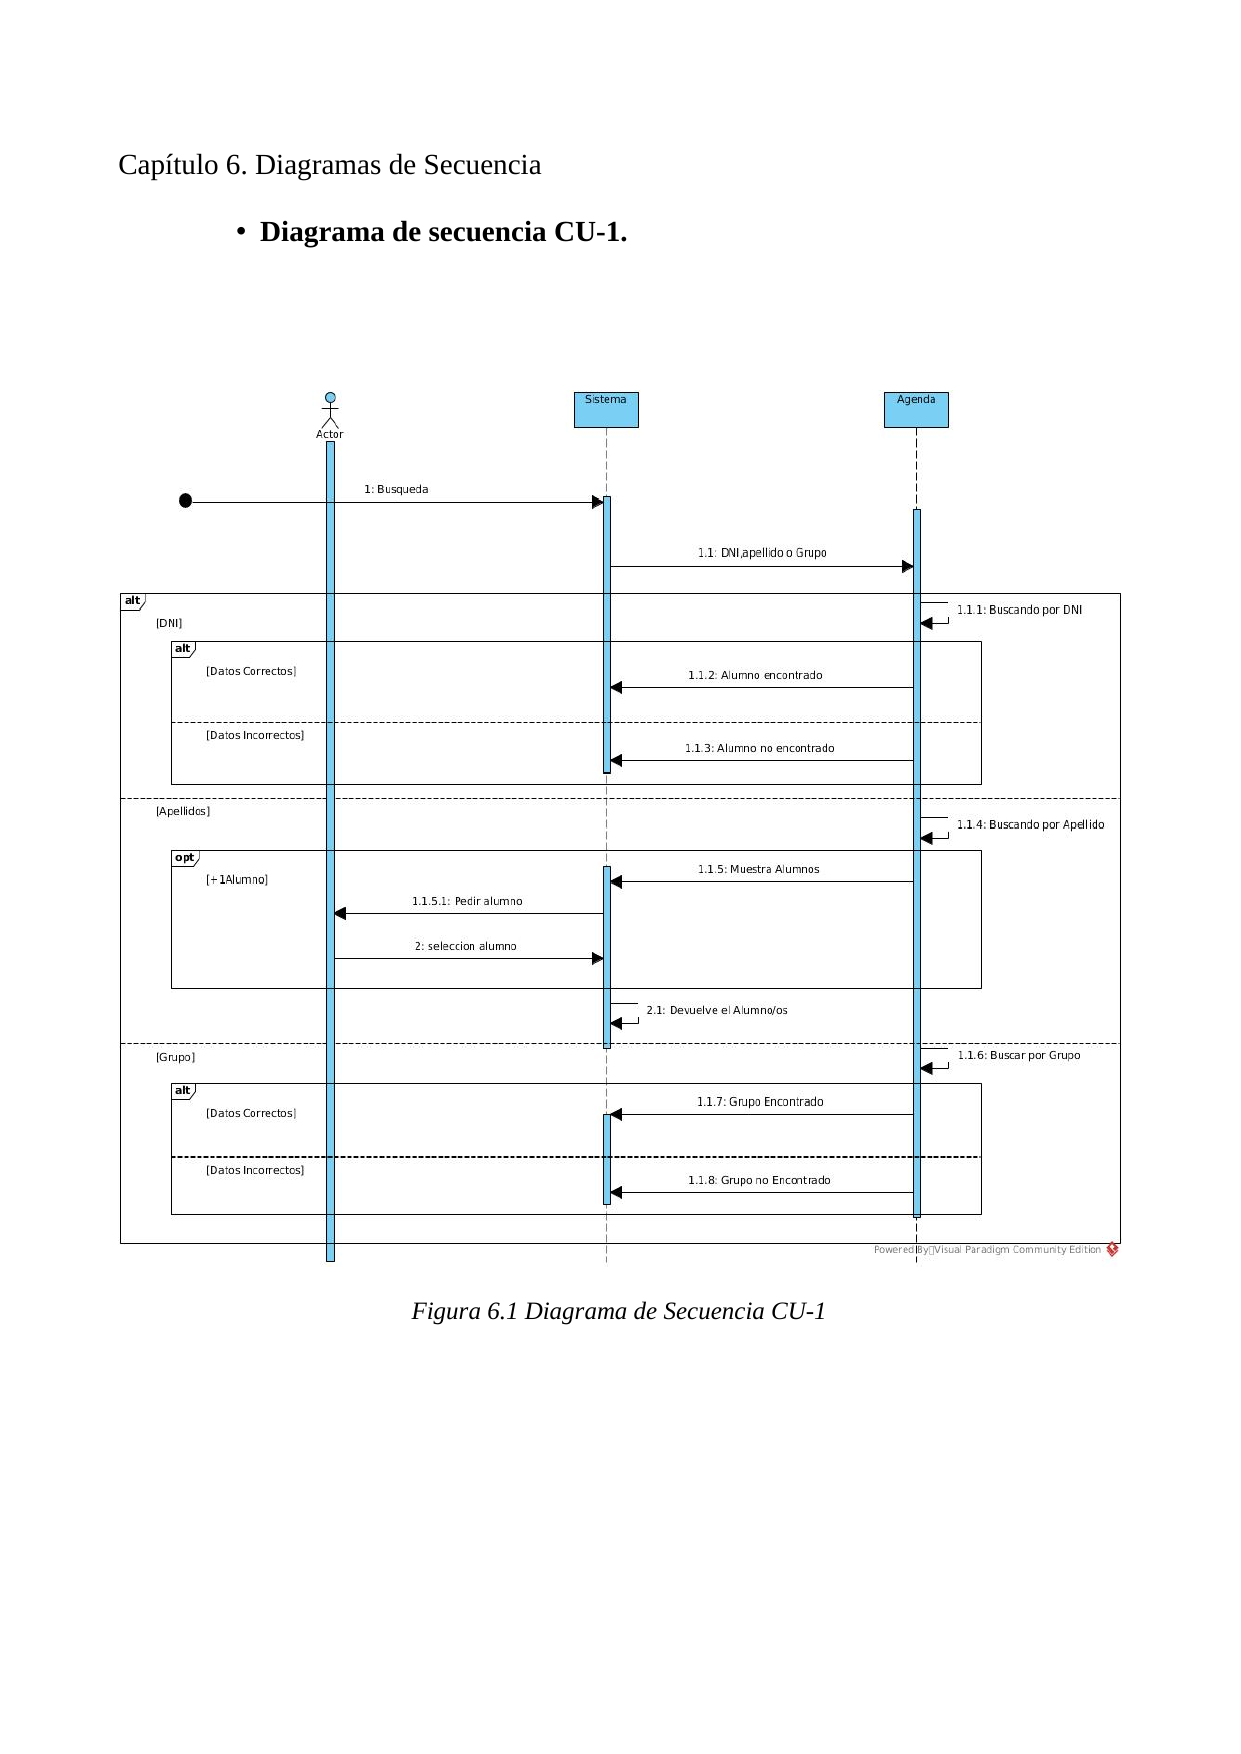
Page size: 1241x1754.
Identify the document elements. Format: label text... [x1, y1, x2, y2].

text Capítulo 6. Diagramas de Secuencia [118, 147, 1122, 180]
picture [118, 390, 1123, 1267]
text Figura 6.1 Diagrama de Secuencia CU-1 [118, 1296, 1122, 1324]
list Diagrama de secuencia CU-1. [236, 214, 1122, 248]
